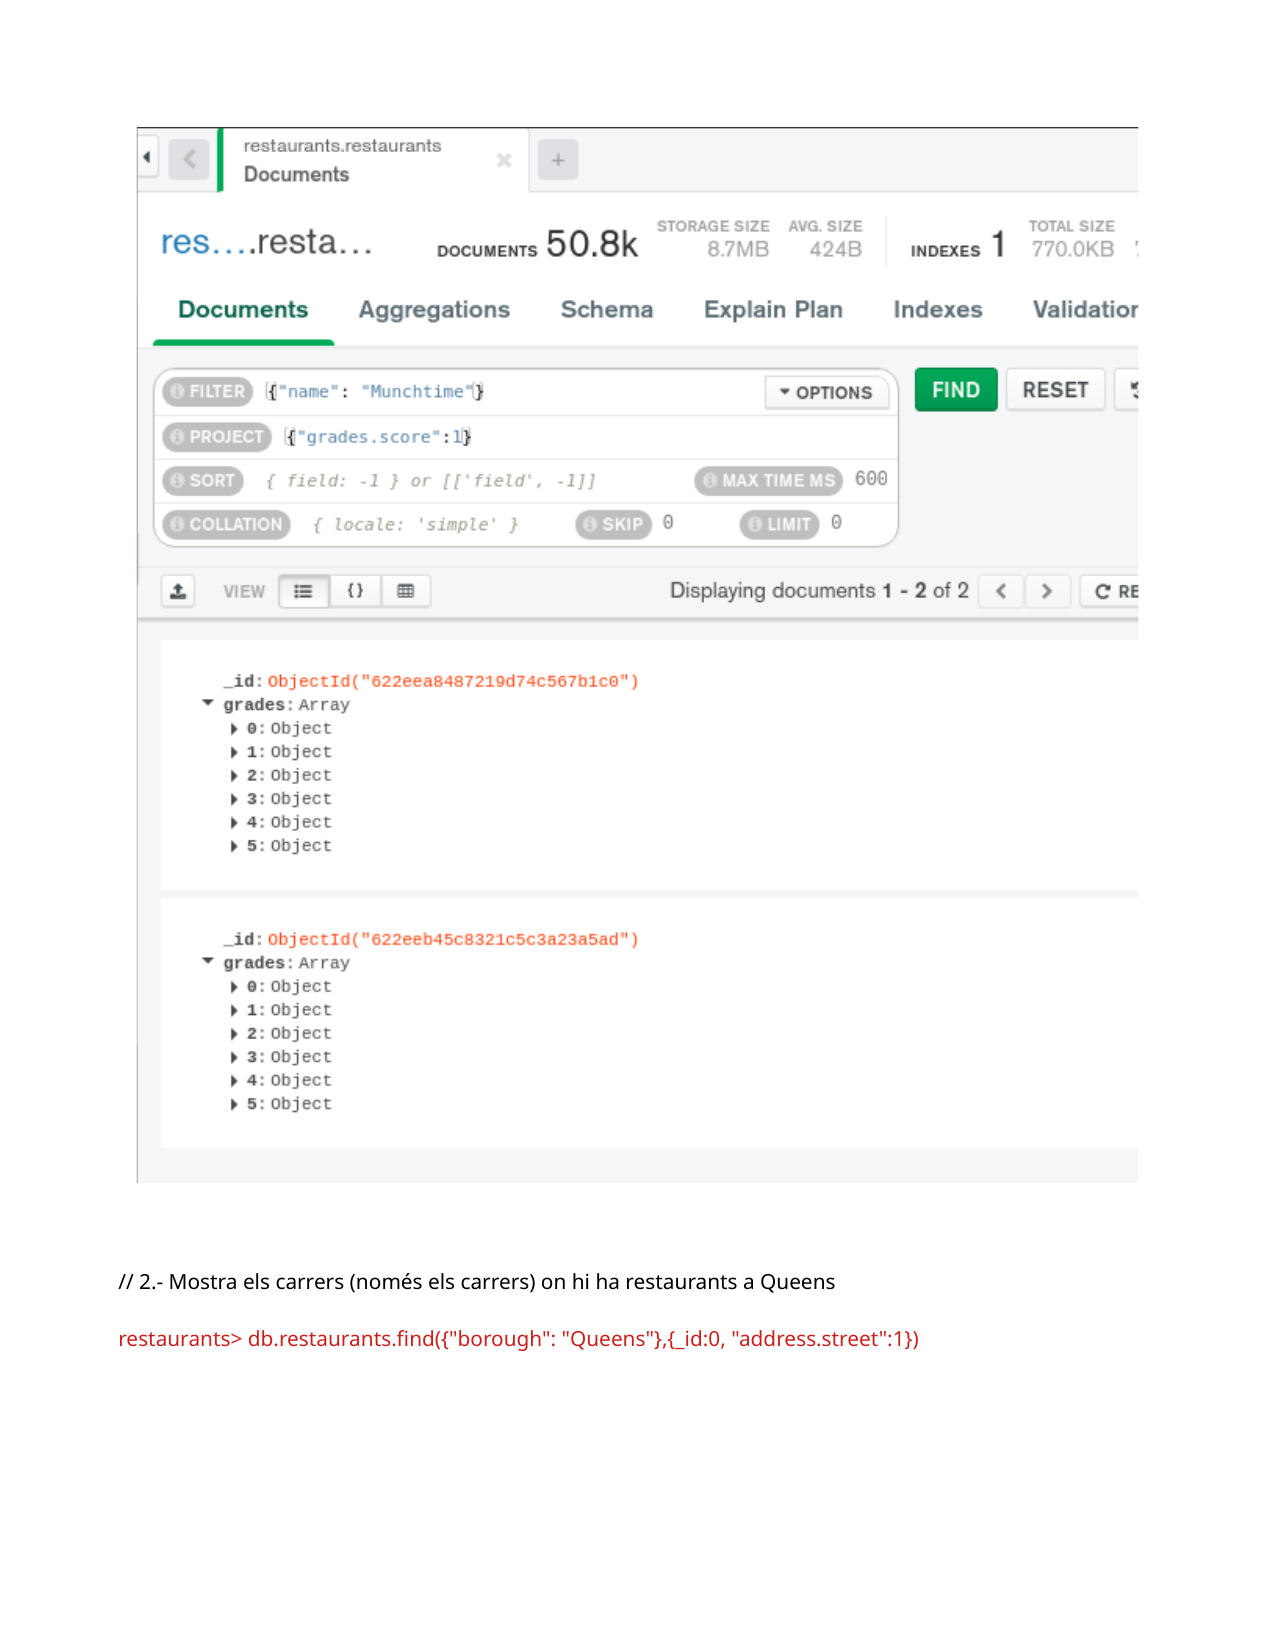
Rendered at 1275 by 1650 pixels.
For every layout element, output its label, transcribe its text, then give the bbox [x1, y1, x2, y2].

table_header // 1.- Mostra les puntuacions (score) del restaurant "Munchtime" db.restaurants.find({"name": "Munchtime"},{"grades.score":1}) MONGO-COMPASS // 2.- Mostra els carrers (només els carrers) on hi ha restaurants a Queens restaurants> db.restaurants.find({"borough": "Queens"},{_id:0, "address.street":1}) // 5. Mostra els restaurants de la "11 Avenue" de "Brooklyn". // Mostra només el nom, el carrer i el num. // d'edificiOrdena’ls per nomEscriu la sentènciaQuants n’hi ha? restaurants> db.restaurants.find( {"address.street": "11 Avenue", borough: "Brooklyn"}, {name: 1, "address.street": 1, "address.building": 1, _id: 0}, {$sort: {name: 1}}) [118, 118, 1157, 1523]
picture [136, 127, 1139, 1183]
